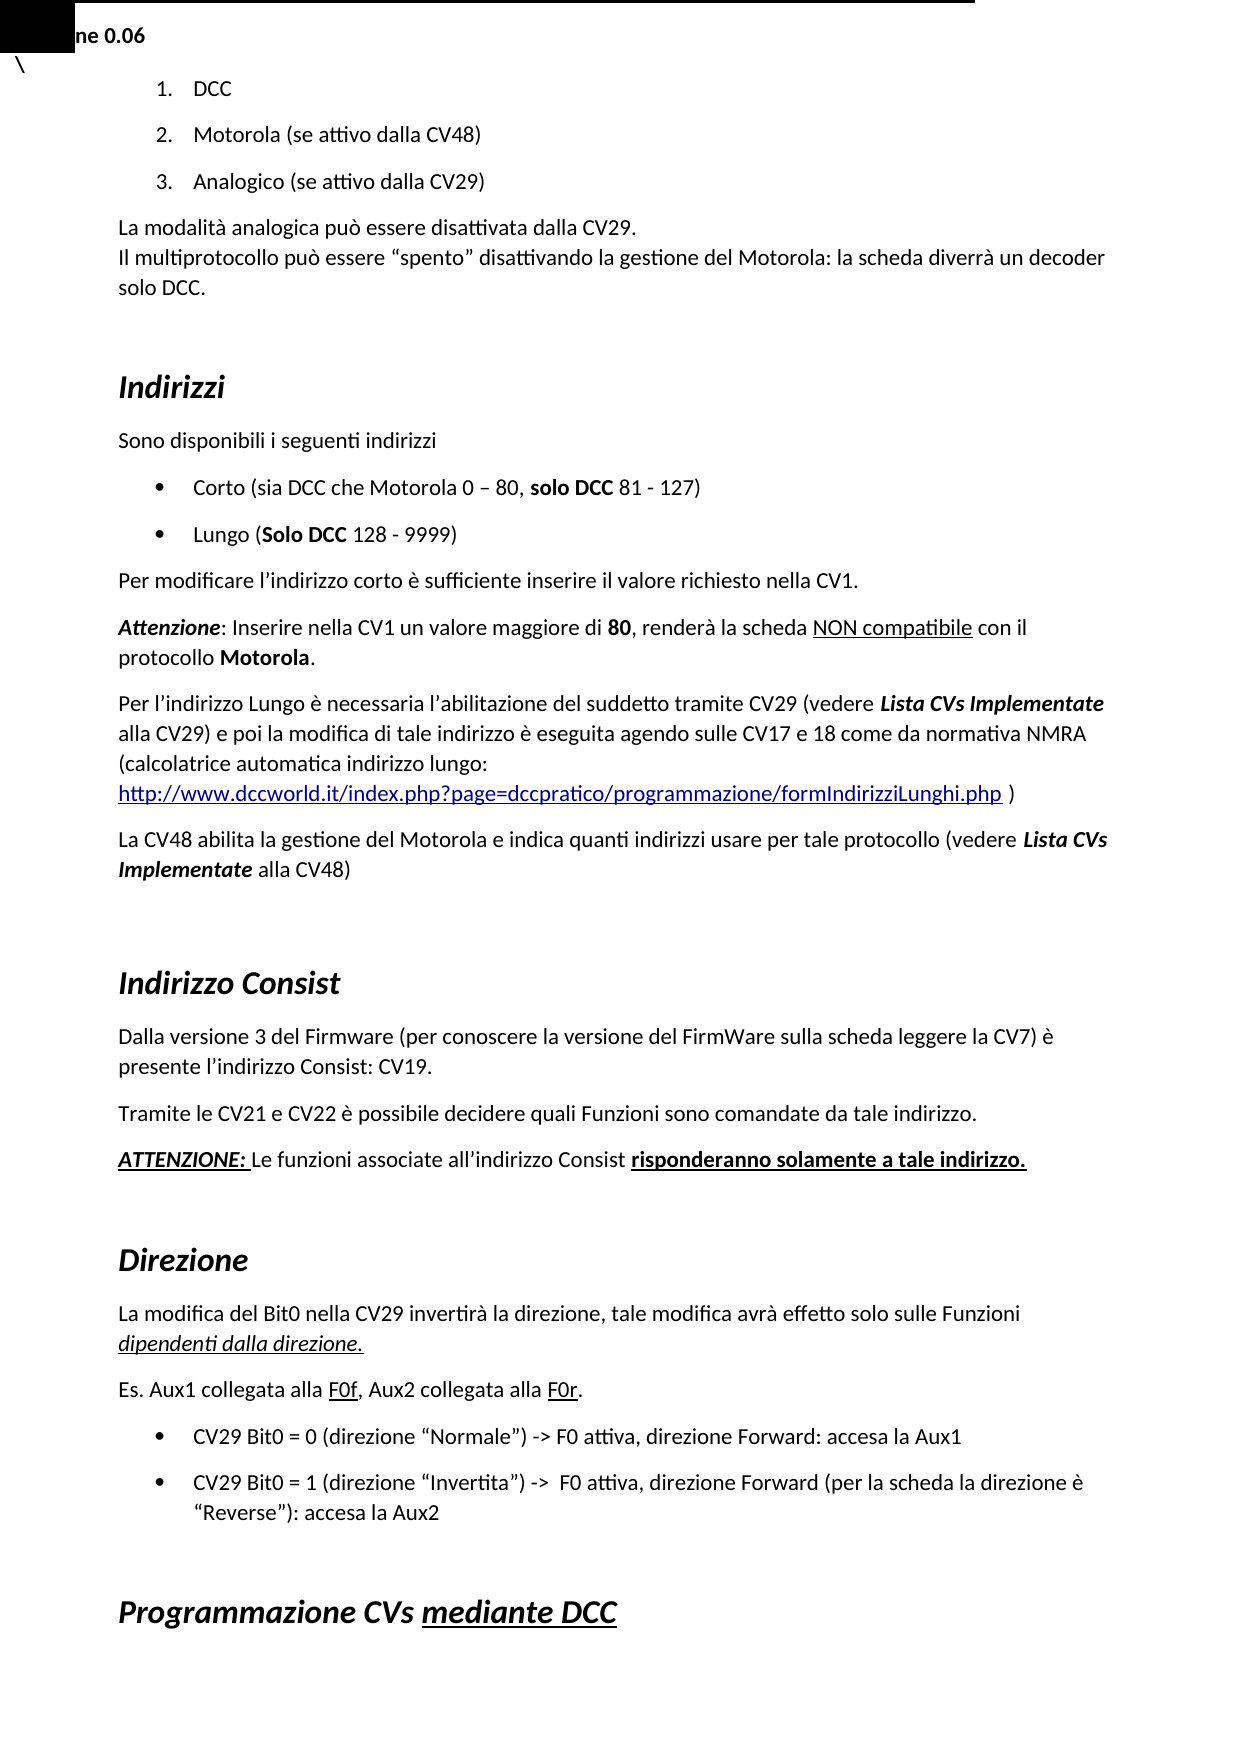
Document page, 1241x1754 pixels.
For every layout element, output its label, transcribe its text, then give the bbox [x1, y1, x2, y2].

subtitle Indirizzi [118, 366, 1122, 407]
text La modalità analogica può essere disattivata dalla CV29. Il multiprotocollo può essere “spento” disattivando la gestione del Motorola: la scheda diverrà un decoder solo DCC. [118, 213, 1122, 301]
text Sono disponibili i seguenti indirizzi [118, 427, 1122, 454]
list DCC [156, 74, 1122, 102]
subtitle Indirizzo Consist [118, 962, 1122, 1003]
text La modifica del Bit0 nella CV29 invertirà la direzione, tale modifica avrà effetto solo sulle Funzioni dipendenti dalla direzione. [118, 1299, 1122, 1357]
text Per l’indirizzo Lungo è necessaria l’abilitazione del suddetto tramite CV29 (vedere Lista CVs Implementate alla CV29) e poi la modifica di tale indirizzo è eseguita agendo sulle CV17 e 18 come da normativa NMRA (calcolatrice automatica indirizzo lungo: http://www.dccworld.it/index.php?page=dccpratico/programmazione/formIndirizziLunghi.php ) [118, 689, 1122, 807]
text Attenzione: Inserire nella CV1 un valore maggiore di 80, renderà la scheda NON compatibile con il protocollo Motorola. [118, 613, 1122, 671]
text ATTENZIONE: Le funzioni associate all’indirizzo Consist risponderanno solamente a tale indirizzo. [118, 1145, 1122, 1173]
list CV29 Bit0 = 0 (direzione “Normale”) -> F0 attiva, direzione Forward: accesa la Aux1 [156, 1422, 1122, 1450]
list Motorola (se attivo dalla CV48) [156, 120, 1122, 148]
list CV29 Bit0 = 1 (direzione “Invertita”) -> F0 attiva, direzione Forward (per la scheda la direzione è “Reverse”): accesa la Aux2 [156, 1468, 1122, 1526]
subtitle Direzione [118, 1238, 1122, 1279]
subtitle Programmazione CVs mediante DCC [118, 1591, 1122, 1632]
text Dalla versione 3 del Firmware (per conoscere la versione del FirmWare sulla scheda leggere la CV7) è presente l’indirizzo Consist: CV19. [118, 1022, 1122, 1080]
list Lungo (Solo DCC 128 - 9999) [156, 520, 1122, 548]
text La CV48 abilita la gestione del Motorola e indica quanti indirizzi usare per tale protocollo (vedere Lista CVs Implementate alla CV48) [118, 826, 1122, 883]
list Analogico (se attivo dalla CV29) [156, 167, 1122, 195]
text Tramite le CV21 e CV22 è possibile decidere quali Funzioni sono comandate da tale indirizzo. [118, 1099, 1122, 1127]
text Per modificare l’indirizzo corto è sufficiente inserire il valore richiesto nella CV1. [118, 566, 1122, 594]
list Corto (sia DCC che Motorola 0 – 80, solo DCC 81 - 127) [156, 473, 1122, 501]
text Es. Aux1 collegata alla F0f, Aux2 collegata alla F0r. [118, 1375, 1122, 1403]
